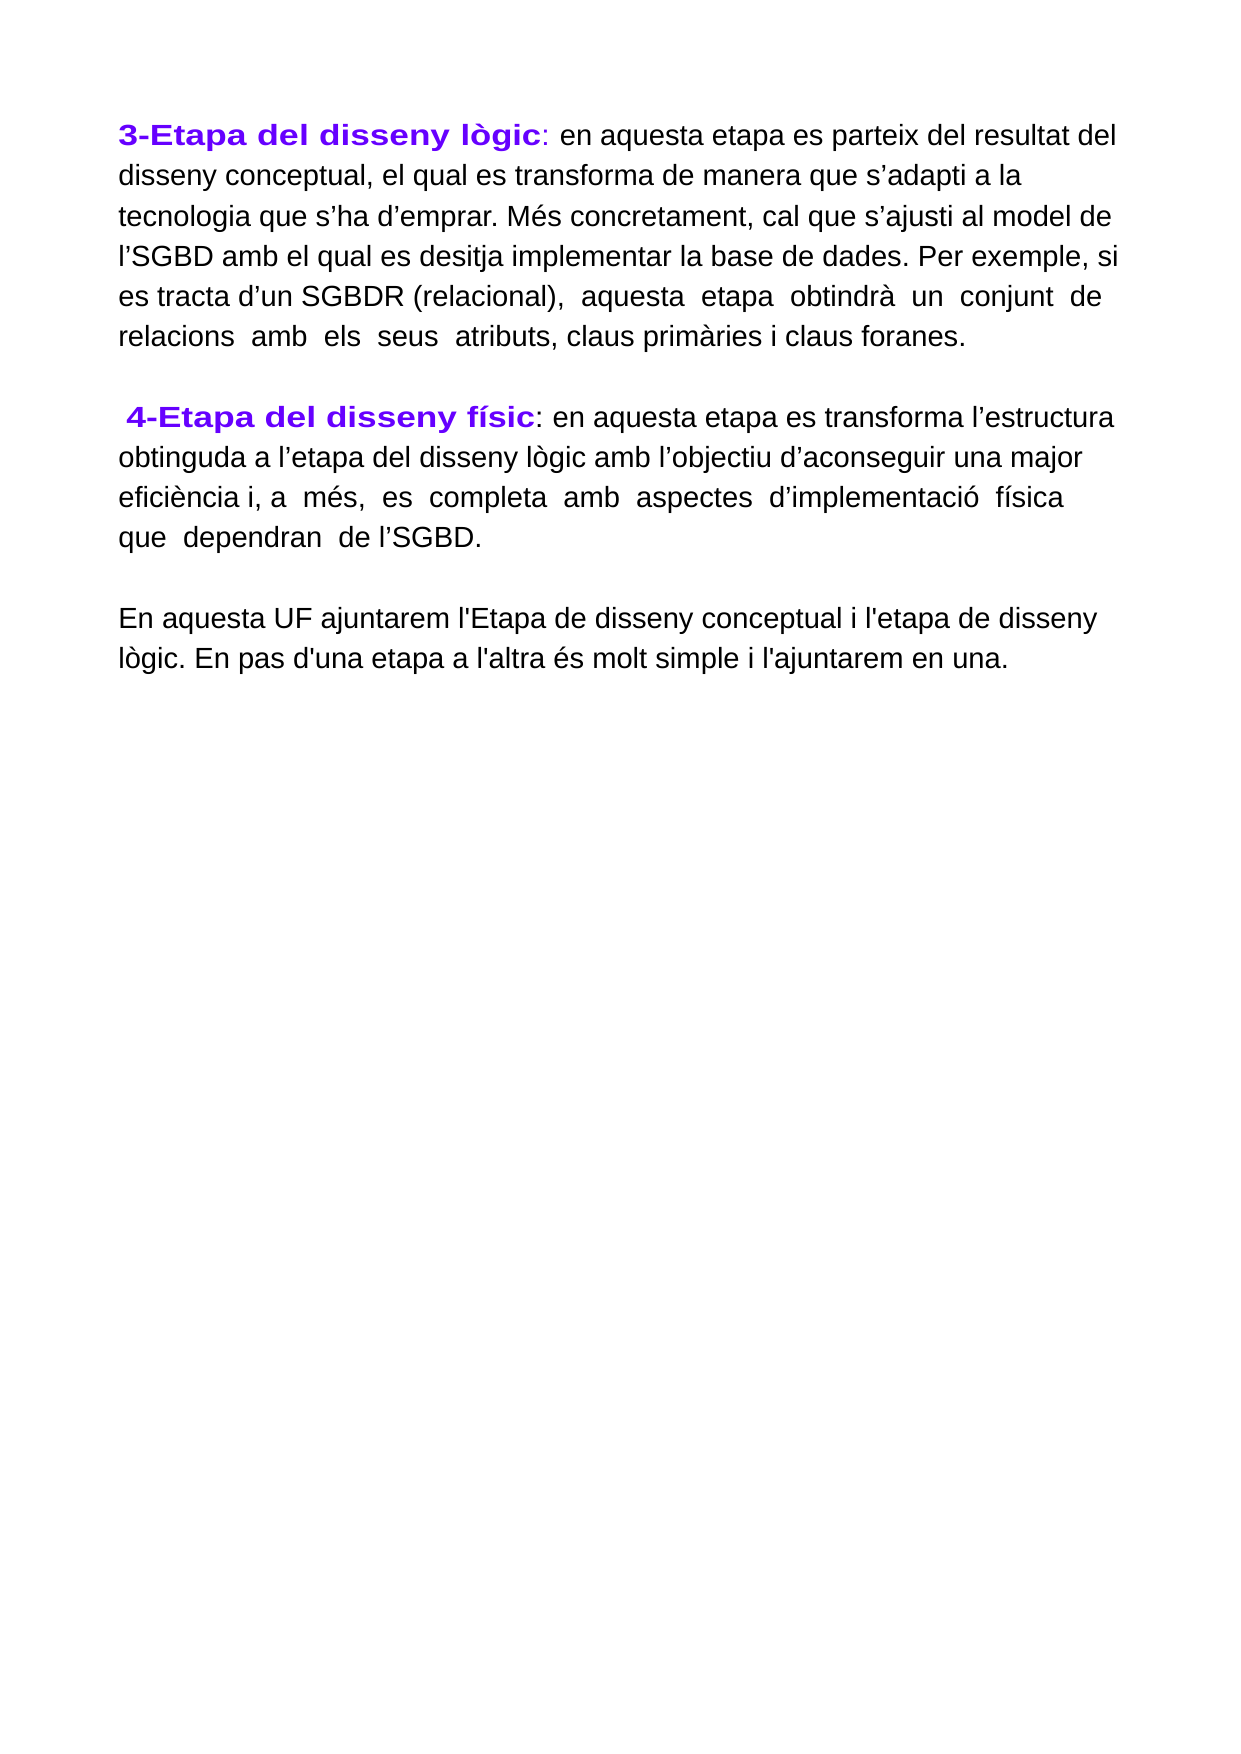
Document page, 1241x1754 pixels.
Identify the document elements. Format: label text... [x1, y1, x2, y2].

text En aquesta UF ajuntarem l'Etapa de disseny conceptual i l'etapa de disseny lògic. En pas d'una etapa a l'altra és molt simple i l'ajuntarem en una. [118, 601, 1122, 674]
text 4-Etapa del disseny físic: en aquesta etapa es transforma l’estructura obtinguda a l’etapa del disseny lògic amb l’objectiu d’aconseguir una major eficiència i, a més, es completa amb aspectes d’implementació física que dependran de l’SGBD. [118, 399, 1122, 554]
text 3-Etapa del disseny lògic: en aquesta etapa es parteix del resultat del disseny conceptual, el qual es transforma de manera que s’adapti a la tecnologia que s’ha d’emprar. Més concretament, cal que s’ajusti al model de l’SGBD amb el qual es desitja implementar la base de dades. Per exemple, si es tracta d’un SGBDR (relacional), aquesta etapa obtindrà un conjunt de relacions amb els seus atributs, claus primàries i claus foranes. [118, 118, 1122, 353]
